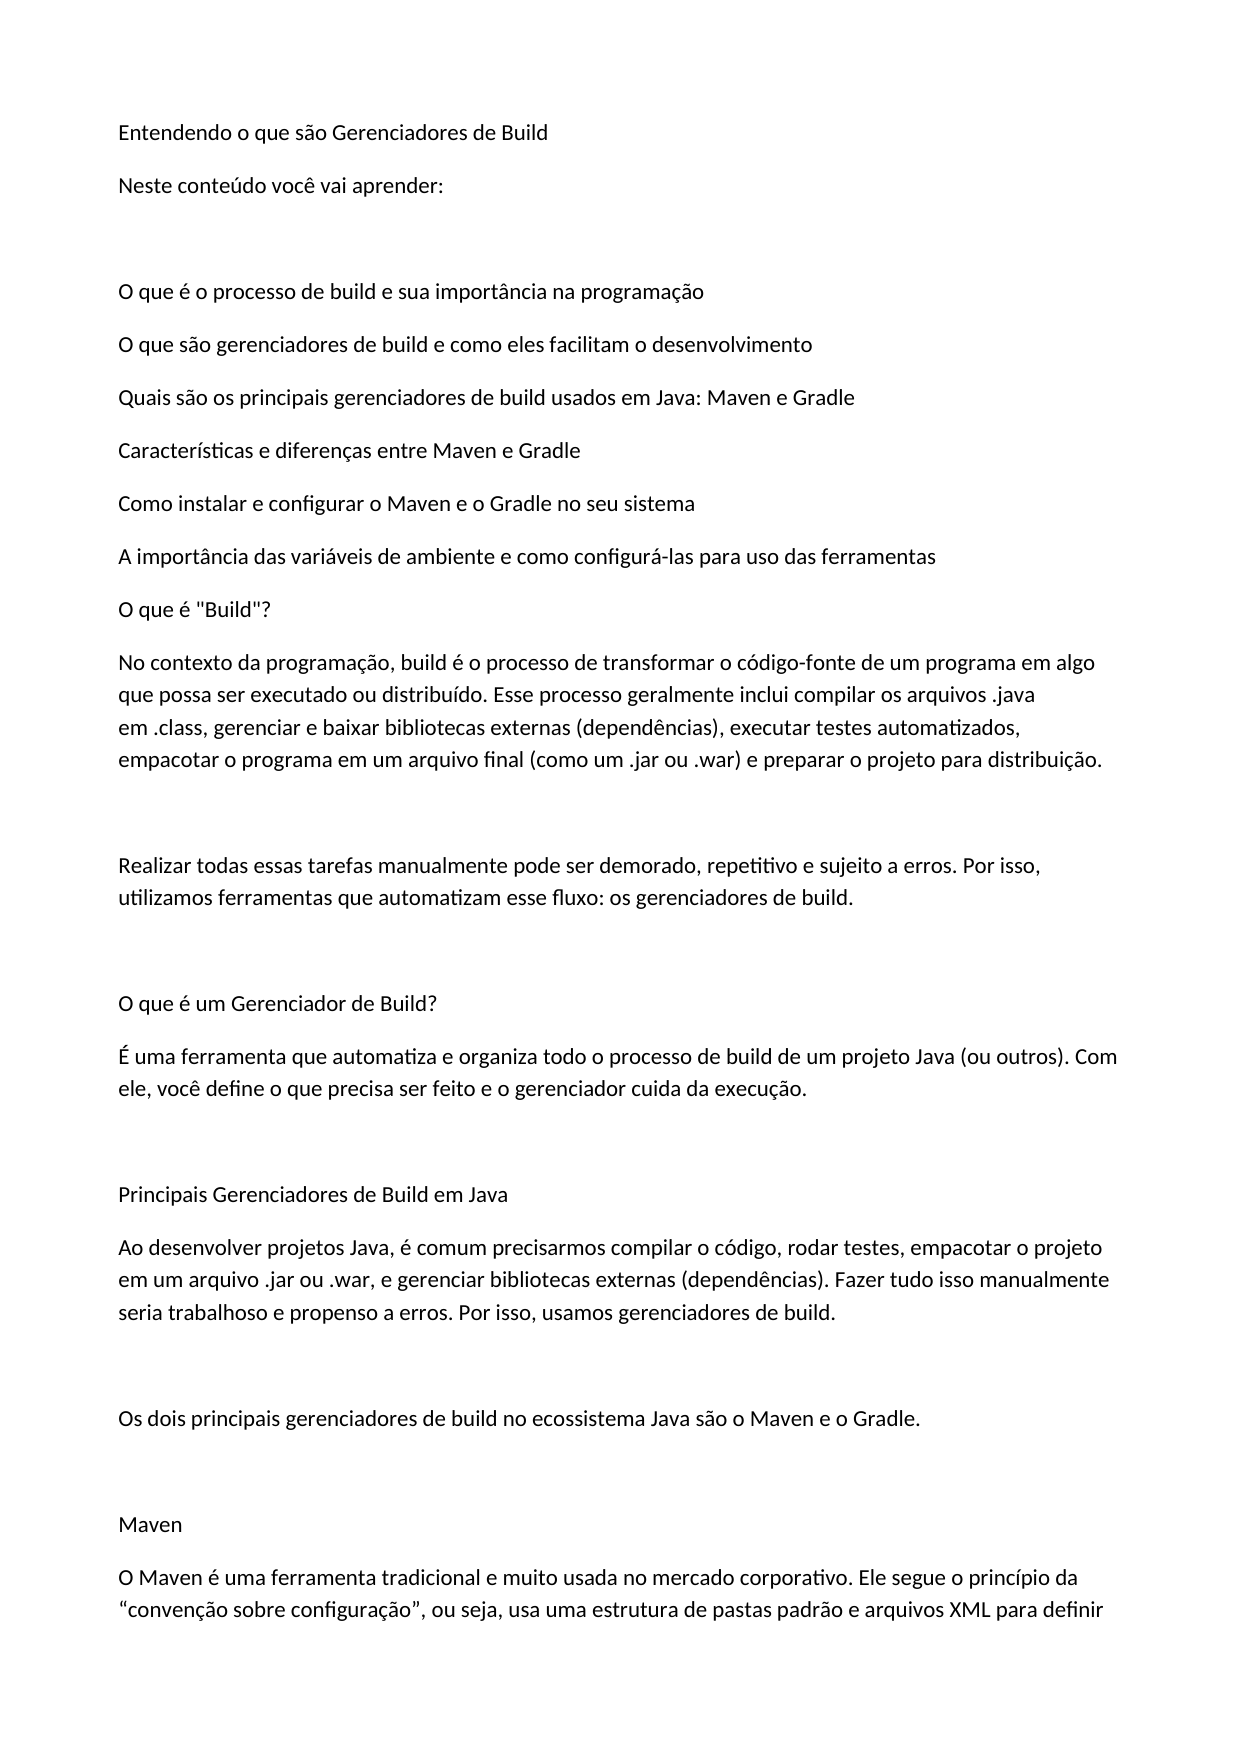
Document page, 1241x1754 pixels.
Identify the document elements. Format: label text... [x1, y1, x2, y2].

text Maven [118, 1510, 1122, 1538]
text No contexto da programação, build é o processo de transformar o código-fonte de um programa em algo que possa ser executado ou distribuído. Esse processo geralmente inclui compilar os arquivos .java em .class, gerenciar e baixar bibliotecas externas (dependências), executar testes automatizados, empacotar o programa em um arquivo final (como um .jar ou .war) e preparar o projeto para distribuição. [118, 648, 1122, 773]
text É uma ferramenta que automatiza e organiza todo o processo de build de um projeto Java (ou outros). Com ele, você define o que precisa ser feito e o gerenciador cuida da execução. [118, 1042, 1122, 1102]
text O que é o processo de build e sua importância na programação [118, 277, 1122, 305]
text Como instalar e configurar o Maven e o Gradle no seu sistema [118, 489, 1122, 517]
text Realizar todas essas tarefas manualmente pode ser demorado, repetitivo e sujeito a erros. Por isso, utilizamos ferramentas que automatizam esse fluxo: os gerenciadores de build. [118, 851, 1122, 911]
text O que é um Gerenciador de Build? [118, 989, 1122, 1017]
text O que são gerenciadores de build e como eles facilitam o desenvolvimento [118, 330, 1122, 358]
text O Maven é uma ferramenta tradicional e muito usada no mercado corporativo. Ele segue o princípio da “convenção sobre configuração”, ou seja, usa uma estrutura de pastas padrão e arquivos XML para definir [118, 1563, 1122, 1623]
text Ao desenvolver projetos Java, é comum precisarmos compilar o código, rodar testes, empacotar o projeto em um arquivo .jar ou .war, e gerenciar bibliotecas externas (dependências). Fazer tudo isso manualmente seria trabalhoso e propenso a erros. Por isso, usamos gerenciadores de build. [118, 1233, 1122, 1326]
text A importância das variáveis de ambiente e como configurá-las para uso das ferramentas [118, 542, 1122, 570]
text Características e diferenças entre Maven e Gradle [118, 436, 1122, 464]
text Os dois principais gerenciadores de build no ecossistema Java são o Maven e o Gradle. [118, 1404, 1122, 1432]
text Entendendo o que são Gerenciadores de Build [118, 118, 1122, 146]
text O que é "Build"? [118, 595, 1122, 623]
text Principais Gerenciadores de Build em Java [118, 1180, 1122, 1208]
text Neste conteúdo você vai aprender: [118, 171, 1122, 199]
text Quais são os principais gerenciadores de build usados em Java: Maven e Gradle [118, 383, 1122, 411]
